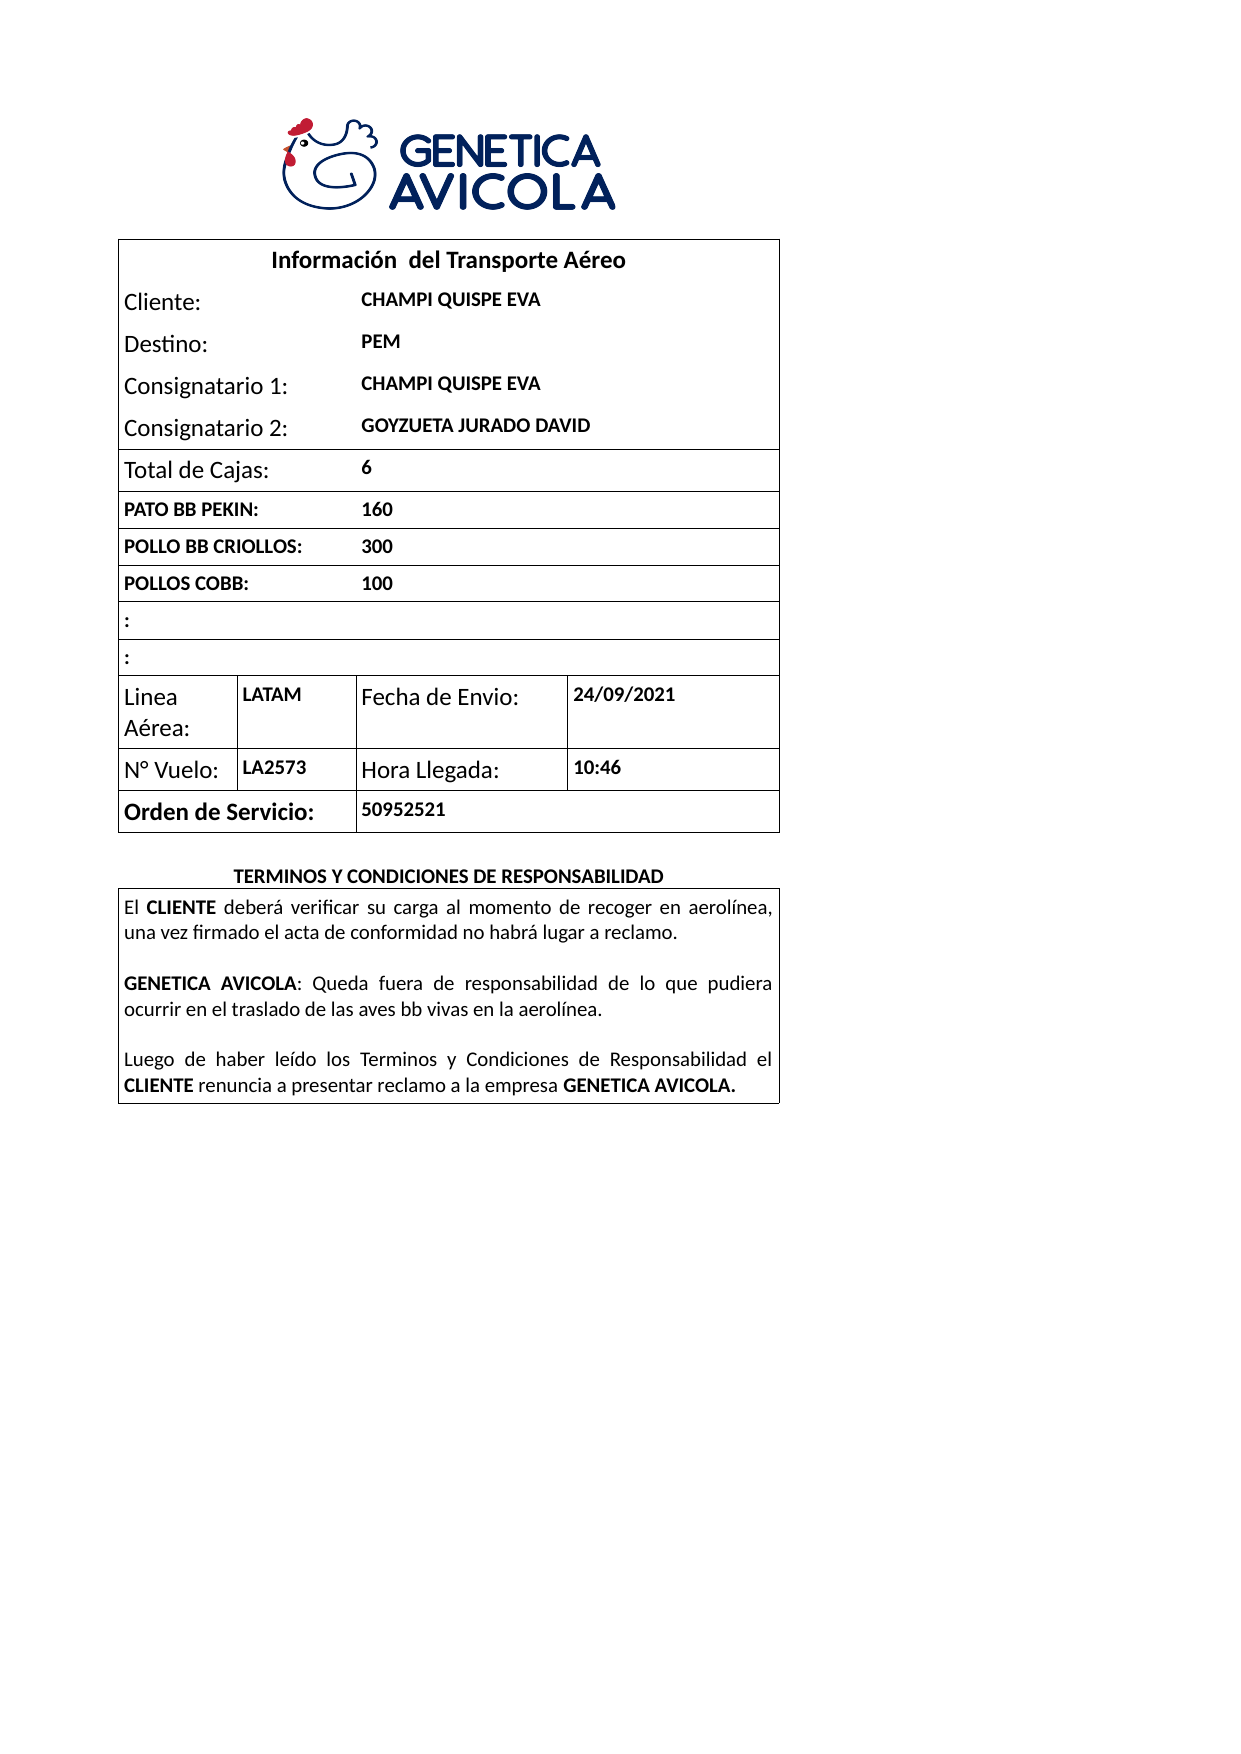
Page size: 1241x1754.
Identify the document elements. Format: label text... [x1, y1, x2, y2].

table_cell 100 [356, 566, 779, 601]
table_cell LATAM [238, 676, 356, 748]
table_cell PEM [356, 323, 779, 364]
table_cell N° Vuelo: [119, 749, 237, 790]
table_cell TERMINOS Y CONDICIONES DE RESPONSABILIDAD [118, 833, 779, 888]
table_cell CHAMPI QUISPE EVA [356, 281, 779, 322]
table_cell CHAMPI QUISPE EVA [356, 365, 779, 406]
table_cell 24/09/2021 [568, 676, 779, 748]
table_cell Cliente: [119, 281, 356, 322]
table_cell PATO BB PEKIN: [119, 492, 356, 527]
table_cell Orden de Servicio: [119, 791, 356, 832]
table_cell Consignatario 2: [119, 406, 356, 448]
table_cell 6 [356, 450, 779, 491]
table_cell 10:46 [568, 749, 779, 790]
table_cell Fecha de Envio: [357, 676, 567, 748]
table_cell LA2573 [238, 749, 356, 790]
table_cell : [119, 602, 356, 638]
table_cell POLLO BB CRIOLLOS: [119, 529, 356, 564]
table_cell POLLOS COBB: [119, 566, 356, 601]
table_cell Destino: [119, 323, 356, 364]
table_cell 300 [356, 529, 779, 564]
table_cell 160 [356, 492, 779, 527]
table_cell : [119, 640, 356, 675]
table_cell [356, 602, 779, 638]
table_cell 50952521 [357, 791, 779, 832]
table_cell Total de Cajas: [119, 450, 356, 491]
table_cell El CLIENTE deberá verificar su carga al momento de recoger en aerolínea, una vez firmado el acta de conformidad no habrá lugar a reclamo. GENETICA AVICOLA: Queda fuera de responsabilidad de lo que pudiera ocurrir en el traslado de las aves bb vivas en la aerolínea. Luego de haber leído los Terminos y Condiciones de Responsabilidad el CLIENTE renuncia a presentar reclamo a la empresa GENETICA AVICOLA. [119, 889, 779, 1103]
table_cell Linea Aérea: [119, 676, 237, 748]
table_cell Hora Llegada: [357, 749, 567, 790]
table_cell [356, 640, 779, 675]
table_header Información del Transporte Aéreo [119, 240, 779, 281]
table_cell Consignatario 1: [119, 365, 356, 406]
picture [282, 118, 616, 210]
table_cell GOYZUETA JURADO DAVID [356, 406, 779, 448]
